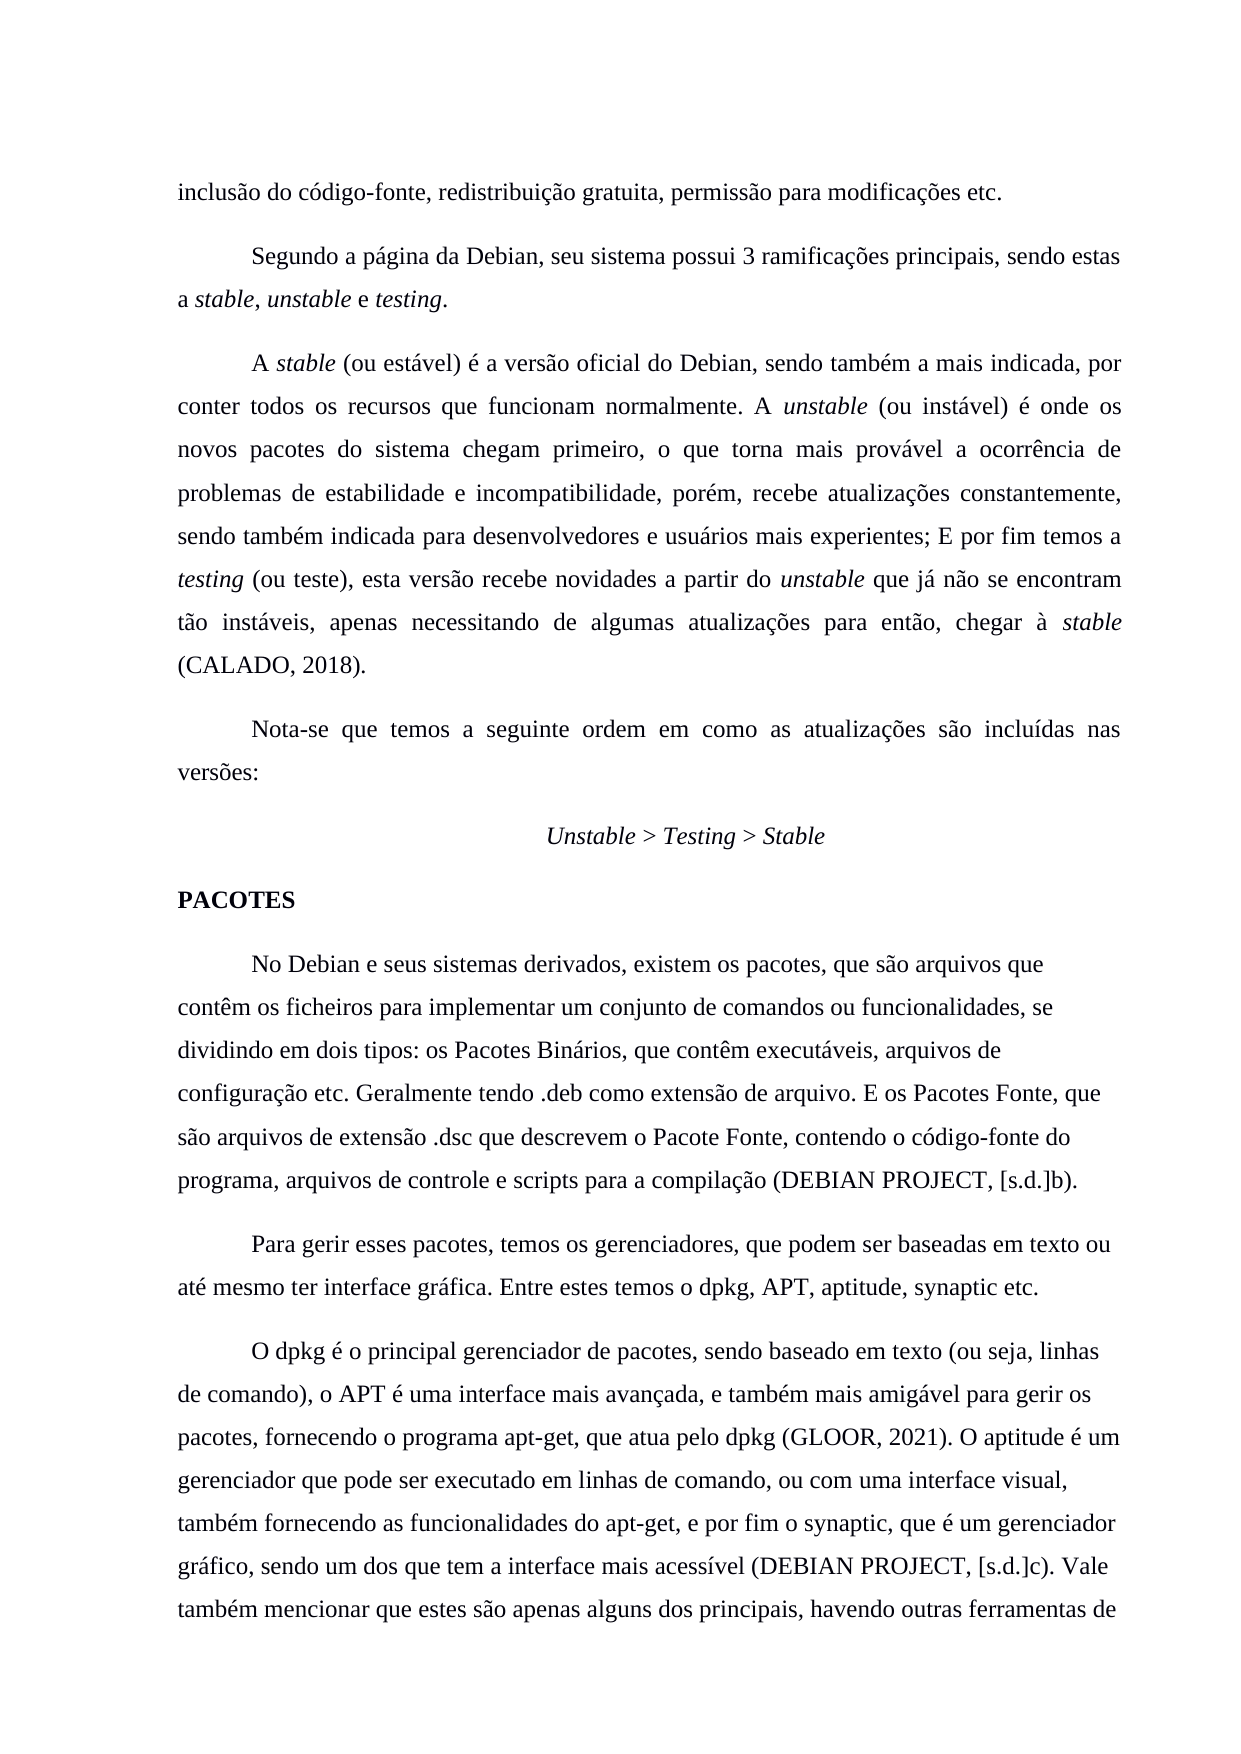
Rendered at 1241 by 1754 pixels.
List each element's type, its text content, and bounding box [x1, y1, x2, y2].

text Unstable > Testing > Stable [177, 821, 1122, 850]
text Para gerir esses pacotes, temos os gerenciadores, que podem ser baseadas em texto ou até mesmo ter interface gráfica. Entre estes temos o dpkg, APT, aptitude, synaptic etc. [177, 1229, 1122, 1301]
text PACOTES [177, 885, 1122, 914]
text O dpkg é o principal gerenciador de pacotes, sendo baseado em texto (ou seja, linhas de comando), o APT é uma interface mais avançada, e também mais amigável para gerir os pacotes, fornecendo o programa apt-get, que atua pelo dpkg (GLOOR, 2021). O aptitude é um gerenciador que pode ser executado em linhas de comando, ou com uma interface visual, também fornecendo as funcionalidades do apt-get, e por fim o synaptic, que é um gerenciador gráfico, sendo um dos que tem a interface mais acessível (DEBIAN PROJECT, [s.d.]c). Vale também mencionar que estes são apenas alguns dos principais, havendo outras ferramentas de [177, 1336, 1122, 1623]
text inclusão do código-fonte, redistribuição gratuita, permissão para modificações etc. [177, 177, 1122, 206]
text Segundo a página da Debian, seu sistema possui 3 ramificações principais, sendo estas a stable, unstable e testing. [177, 241, 1122, 313]
text A stable (ou estável) é a versão oficial do Debian, sendo também a mais indicada, por conter todos os recursos que funcionam normalmente. A unstable (ou instável) é onde os novos pacotes do sistema chegam primeiro, o que torna mais provável a ocorrência de problemas de estabilidade e incompatibilidade, porém, recebe atualizações constantemente, sendo também indicada para desenvolvedores e usuários mais experientes; E por fim temos a testing (ou teste), esta versão recebe novidades a partir do unstable que já não se encontram tão instáveis, apenas necessitando de algumas atualizações para então, chegar à stable (CALADO, 2018). [177, 348, 1122, 679]
text No Debian e seus sistemas derivados, existem os pacotes, que são arquivos que contêm os ficheiros para implementar um conjunto de comandos ou funcionalidades, se dividindo em dois tipos: os Pacotes Binários, que contêm executáveis, arquivos de configuração etc. Geralmente tendo .deb como extensão de arquivo. E os Pacotes Fonte, que são arquivos de extensão .dsc que descrevem o Pacote Fonte, contendo o código-fonte do programa, arquivos de controle e scripts para a compilação (DEBIAN PROJECT, [s.d.]b). [177, 949, 1122, 1193]
text Nota-se que temos a seguinte ordem em como as atualizações são incluídas nas versões: [177, 714, 1122, 786]
